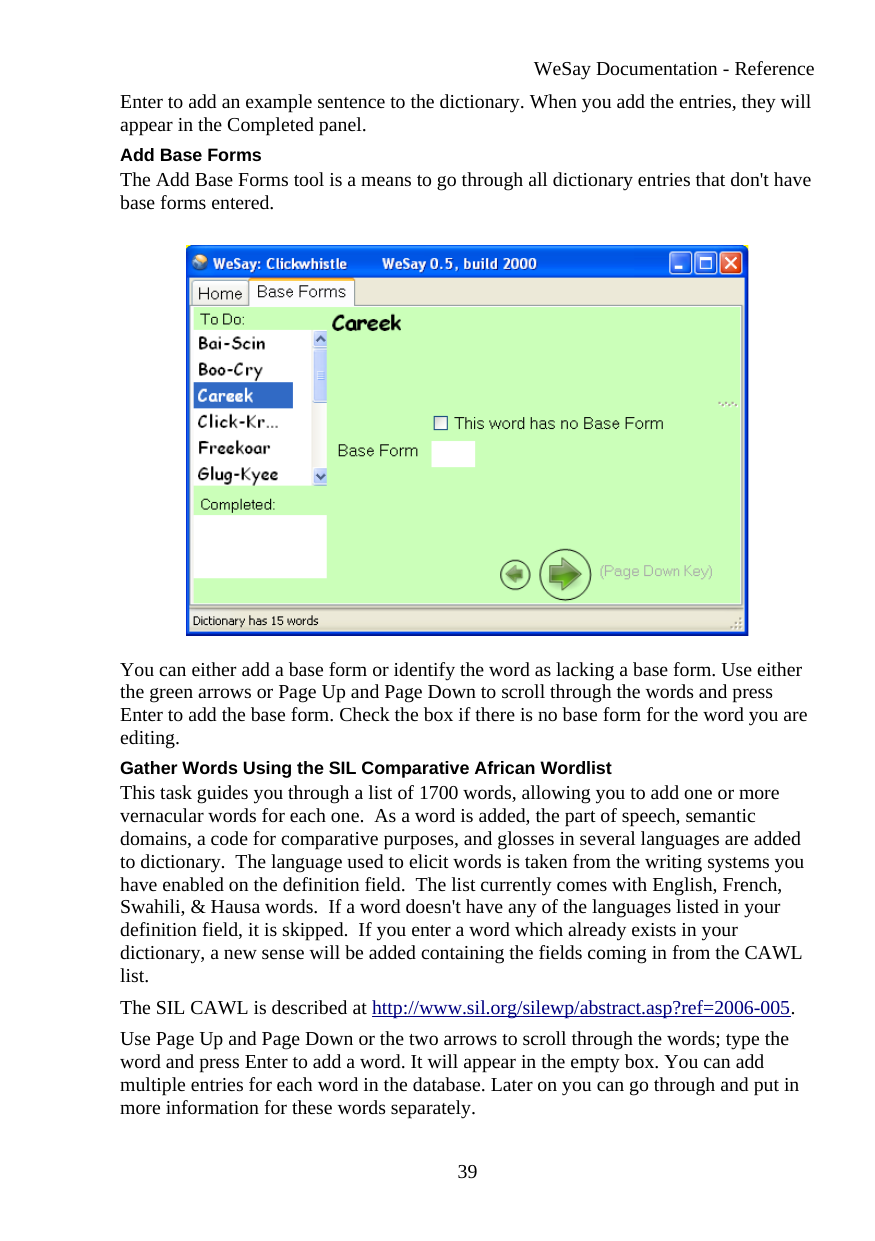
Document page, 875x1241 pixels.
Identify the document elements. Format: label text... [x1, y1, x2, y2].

text The SIL CAWL is described at http://www.sil.org/silewp/abstract.asp?ref=2006-005. [120, 996, 814, 1018]
text Enter to add an example sentence to the dictionary. When you add the entries, they will appear in the Completed panel. [120, 90, 814, 136]
text This task guides you through a list of 1700 words, allowing you to add one or more vernacular words for each one. As a word is added, the part of speech, semantic domains, a code for comparative purposes, and glosses in several languages are added to dictionary. The language used to elicit words is taken from the writing systems you have enabled on the definition field. The list currently comes with English, French, Swahili, & Hausa words. If a word doesn't have any of the languages listed in your definition field, it is skipped. If you enter a word which already exists in your dictionary, a new sense will be added containing the fields coming in from the CAWL list. [120, 781, 814, 987]
subtitle Gather Words Using the SIL Comparative African Wordlist [120, 758, 814, 778]
text You can either add a base form or identify the word as lacking a base form. Use either the green arrows or Page Up and Page Down to scroll through the words and press Enter to add the base form. Check the box if there is no base form for the word you are editing. [120, 223, 814, 749]
text The Add Base Forms tool is a means to go through all dictionary entries that don't have base forms entered. [120, 168, 814, 214]
picture [186, 245, 749, 636]
text Use Page Up and Page Down or the two arrows to scroll through the words; type the word and press Enter to add a word. It will appear in the empty box. You can add multiple entries for each word in the database. Later on you can go through and put in more information for these words separately. [120, 1027, 814, 1119]
subtitle Add Base Forms [120, 144, 814, 165]
